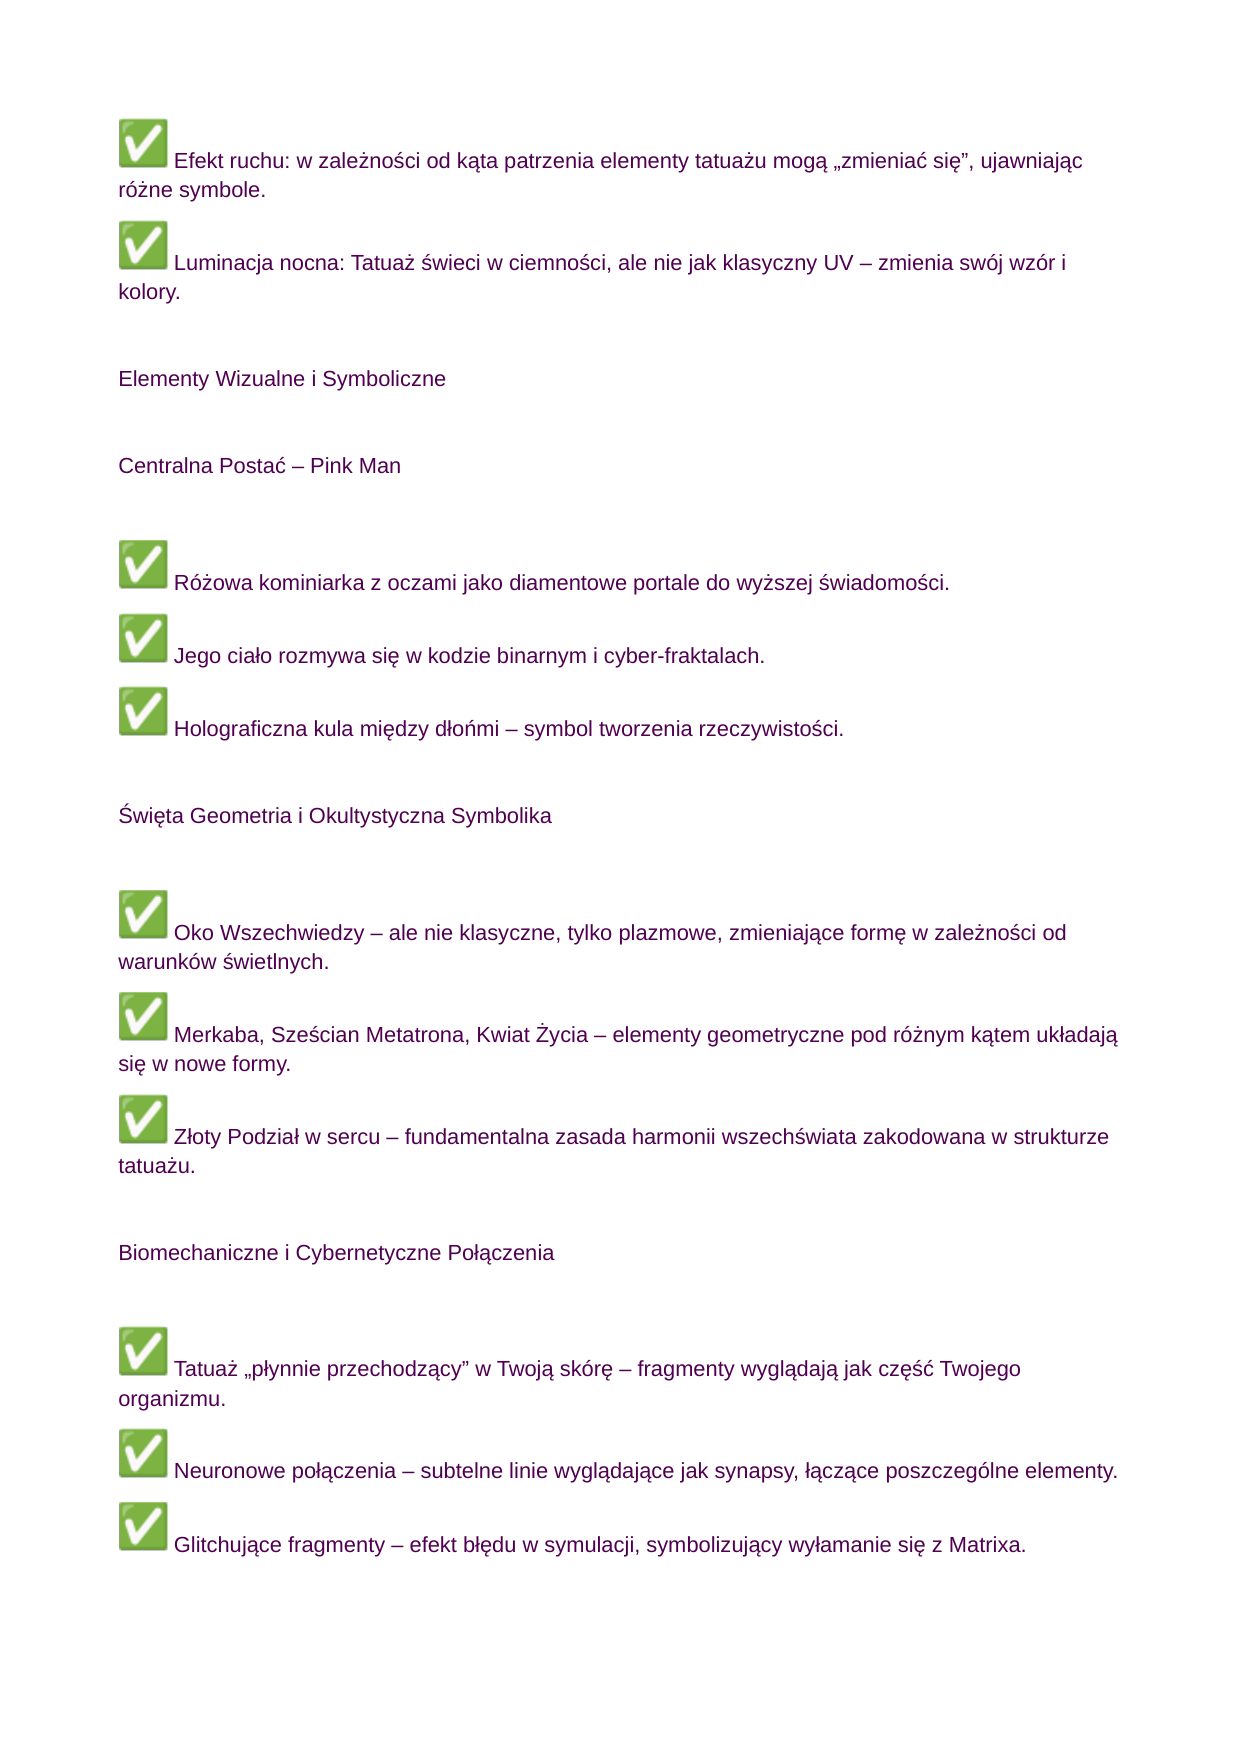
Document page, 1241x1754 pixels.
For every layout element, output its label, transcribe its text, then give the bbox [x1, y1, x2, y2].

text Złoty Podział w sercu – fundamentalna zasada harmonii wszechświata zakodowana w strukturze tatuażu. [118, 1094, 1122, 1178]
picture [118, 540, 169, 590]
text Święta Geometria i Okultystyczna Symbolika [118, 803, 1122, 828]
picture [118, 1326, 169, 1377]
text Elementy Wizualne i Symboliczne [118, 366, 1122, 391]
picture [118, 686, 169, 737]
text Efekt ruchu: w zależności od kąta patrzenia elementy tatuażu mogą „zmieniać się”, ujawniając różne symbole. [118, 118, 1122, 202]
text Glitchujące fragmenty – efekt błędu w symulacji, symbolizujący wyłamanie się z Matrixa. [118, 1502, 1122, 1557]
text Luminacja nocna: Tatuaż świeci w ciemności, ale nie jak klasyczny UV – zmienia swój wzór i kolory. [118, 220, 1122, 304]
text Oko Wszechwiedzy – ale nie klasyczne, tylko plazmowe, zmieniające formę w zależności od warunków świetlnych. [118, 890, 1122, 974]
text Jego ciało rozmywa się w kodzie binarnym i cyber-fraktalach. [118, 613, 1122, 668]
text Merkaba, Sześcian Metatrona, Kwiat Życia – elementy geometryczne pod różnym kątem układają się w nowe formy. [118, 992, 1122, 1076]
picture [118, 1094, 169, 1145]
text Tatuaż „płynnie przechodzący” w Twoją skórę – fragmenty wyglądają jak część Twojego organizmu. [118, 1327, 1122, 1411]
text Różowa kominiarka z oczami jako diamentowe portale do wyższej świadomości. [118, 540, 1122, 595]
picture [118, 613, 169, 664]
text Biomechaniczne i Cybernetyczne Połączenia [118, 1240, 1122, 1265]
picture [118, 118, 169, 169]
text Neuronowe połączenia – subtelne linie wyglądające jak synapsy, łączące poszczególne elementy. [118, 1429, 1122, 1484]
picture [118, 220, 169, 271]
picture [118, 890, 169, 940]
text Holograficzna kula między dłońmi – symbol tworzenia rzeczywistości. [118, 686, 1122, 741]
text Centralna Postać – Pink Man [118, 453, 1122, 478]
picture [118, 1502, 169, 1552]
picture [118, 992, 169, 1042]
picture [118, 1428, 169, 1479]
